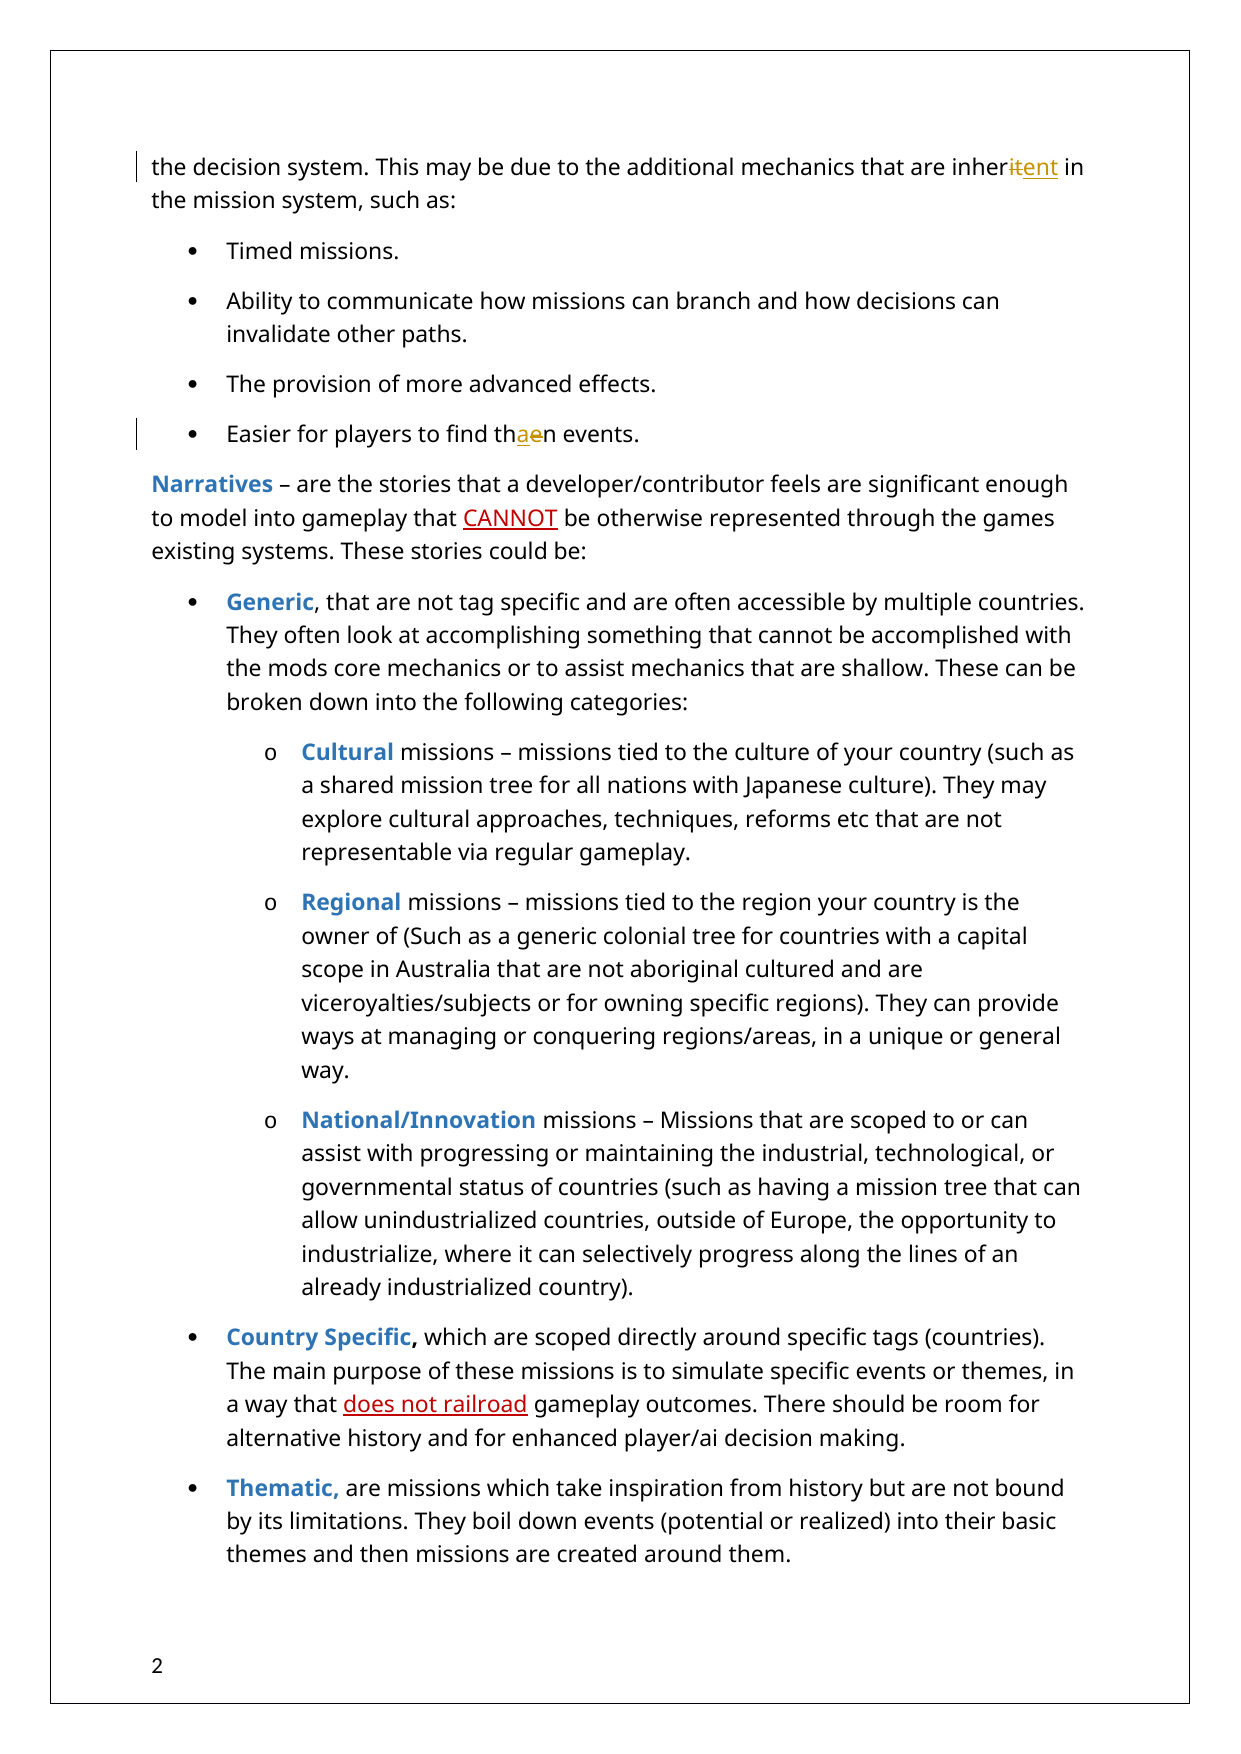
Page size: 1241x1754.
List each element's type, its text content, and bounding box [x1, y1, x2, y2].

list Regional missions – missions tied to the region your country is the owner of (Such as a generic colonial tree for countries with a capital scope in Australia that are not aboriginal cultured and are viceroyalties/subjects or for owning specific regions). They can provide ways at managing or conquering regions/areas, in a unique or general way. [263, 886, 1089, 1085]
text the decision system. This may be due to the additional mechanics that are inherent in the mission system, such as: [151, 151, 1089, 216]
list The provision of more advanced effects. [188, 368, 1089, 399]
list Generic, that are not tag specific and are often accessible by multiple countries. They often look at accomplishing something that cannot be accomplished with the mods core mechanics or to assist mechanics that are shallow. These can be broken down into the following categories: [188, 585, 1089, 717]
list National/Innovation missions – Missions that are scoped to or can assist with progressing or maintaining the industrial, technological, or governmental status of countries (such as having a mission tree that can allow unindustrialized countries, outside of Europe, the opportunity to industrialize, where it can selectively progress along the lines of an already industrialized country). [263, 1104, 1089, 1302]
list Easier for players to find than events. [188, 418, 1089, 449]
list Country Specific, which are scoped directly around specific tags (countries). The main purpose of these missions is to simulate specific events or themes, in a way that does not railroad gameplay outcomes. There should be room for alternative history and for enhanced player/ai decision making. [188, 1321, 1089, 1453]
list Ability to communicate how missions can branch and how decisions can invalidate other paths. [188, 285, 1089, 349]
list Thematic, are missions which take inspiration from history but are not bound by its limitations. They boil down events (potential or realized) into their basic themes and then missions are created around them. [188, 1472, 1089, 1570]
list Timed missions. [188, 234, 1089, 266]
list Cultural missions – missions tied to the culture of your country (such as a shared mission tree for all nations with Japanese culture). They may explore cultural approaches, techniques, reforms etc that are not representable via regular gameplay. [263, 736, 1089, 867]
text Narratives – are the stories that a developer/contributor feels are significant enough to model into gameplay that CANNOT be otherwise represented through the games existing systems. These stories could be: [151, 468, 1089, 567]
